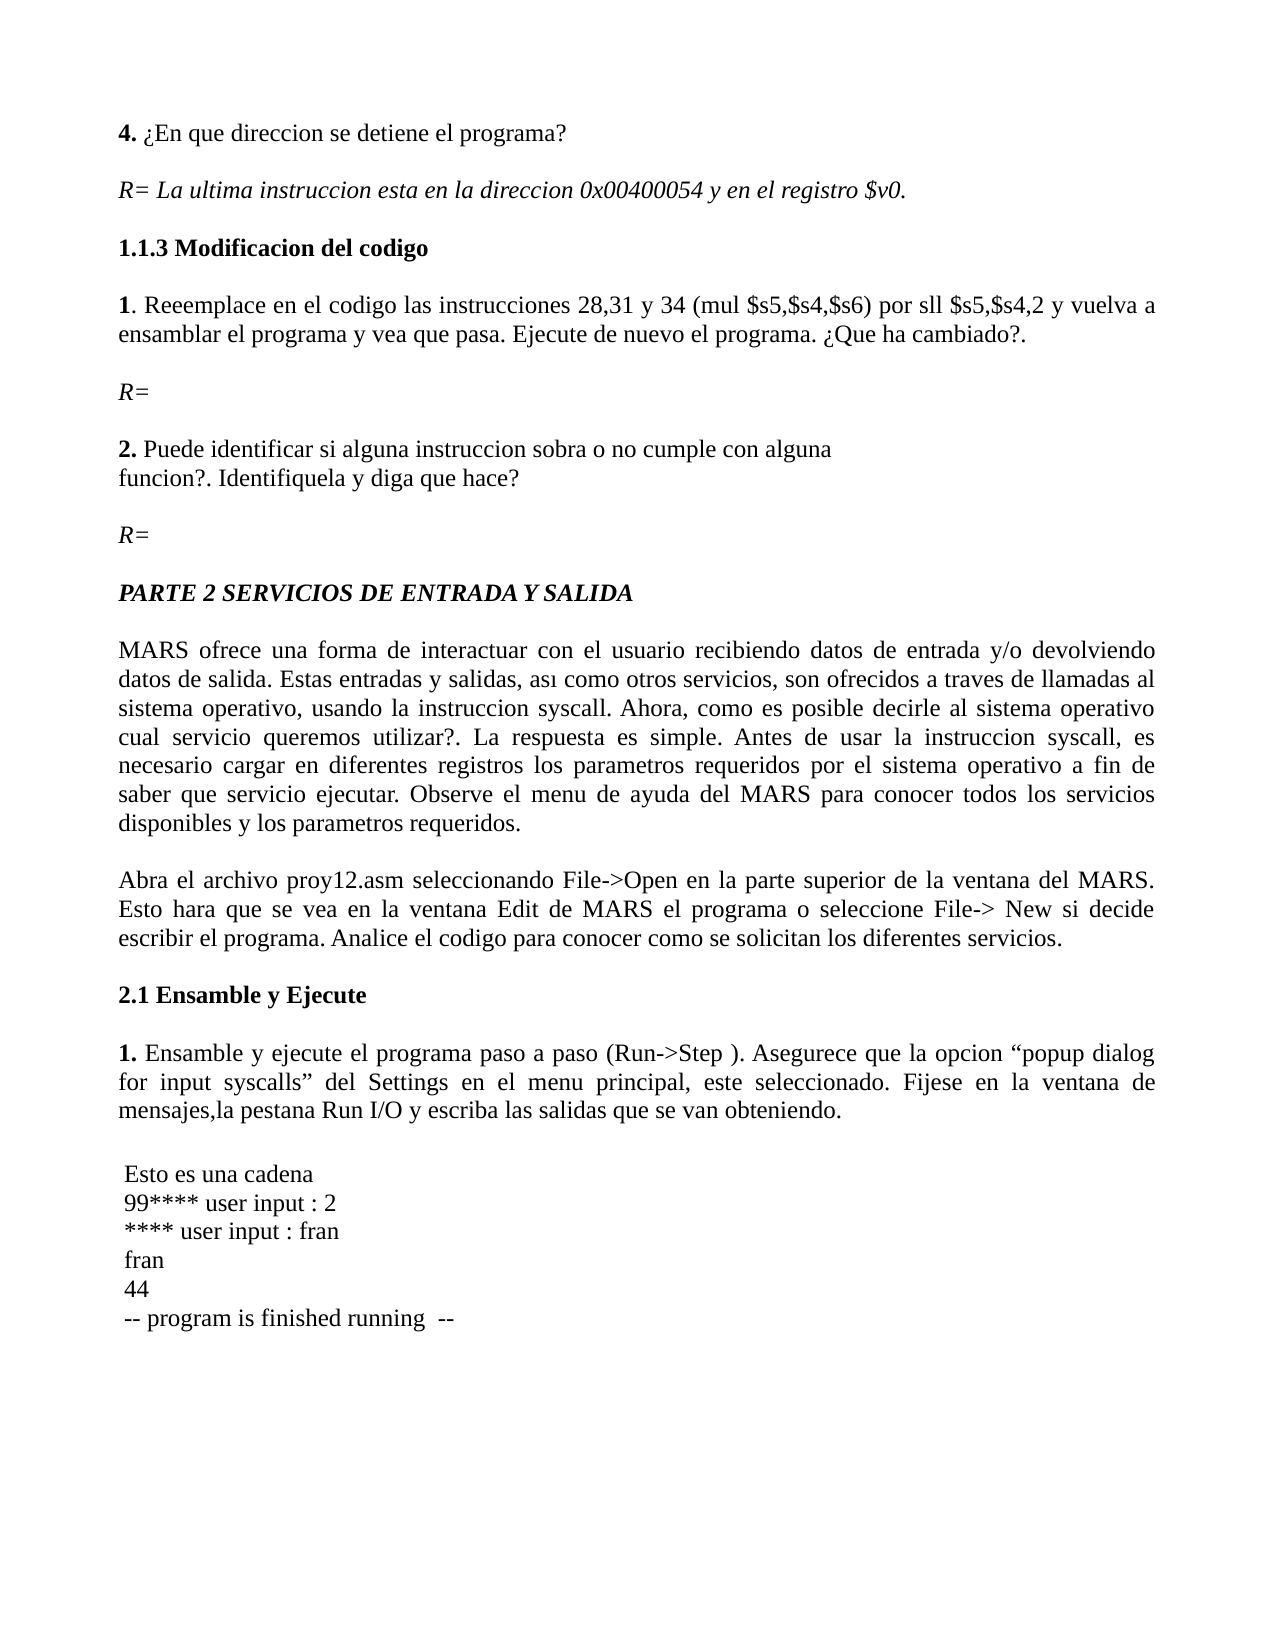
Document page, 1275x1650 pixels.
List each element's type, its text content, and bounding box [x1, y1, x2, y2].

text 1. Reeemplace en el codigo las instrucciones 28,31 y 34 (mul $s5,$s4,$s6) por sll $s5,$s4,2 y vuelva a ensamblar el programa y vea que pasa. Ejecute de nuevo el programa. ¿Que ha cambiado?. [118, 291, 1157, 348]
text 2.1 Ensamble y Ejecute [118, 981, 1157, 1009]
text 2. Puede identificar si alguna instruccion sobra o no cumple con alguna [118, 434, 1157, 463]
text 1.1.3 Modificacion del codigo [118, 233, 1157, 262]
text R= La ultima instruccion esta en la direccion 0x00400054 y en el registro $v0. [118, 176, 1157, 204]
text R= [118, 521, 1157, 549]
text 4. ¿En que direccion se detiene el programa? [118, 118, 1157, 147]
text funcion?. Identifiquela y diga que hace? [118, 463, 1157, 492]
table_header Esto es una cadena 99**** user input : 2 **** user input : fran fran 44 -- program is finished running -- [118, 1153, 484, 1337]
text R= [118, 377, 1157, 406]
text PARTE 2 SERVICIOS DE ENTRADA Y SALIDA [118, 578, 1157, 607]
text MARS ofrece una forma de interactuar con el usuario recibiendo datos de entrada y/o devolviendo datos de salida. Estas entradas y salidas, ası como otros servicios, son ofrecidos a traves de llamadas al sistema operativo, usando la instruccion syscall. Ahora, como es posible decirle al sistema operativo cual servicio queremos utilizar?. La respuesta es simple. Antes de usar la instruccion syscall, es necesario cargar en diferentes registros los parametros requeridos por el sistema operativo a fin de saber que servicio ejecutar. Observe el menu de ayuda del MARS para conocer todos los servicios disponibles y los parametros requeridos. [118, 636, 1157, 837]
text 1. Ensamble y ejecute el programa paso a paso (Run->Step ). Asegurece que la opcion “popup dialog for input syscalls” del Settings en el menu principal, este seleccionado. Fijese en la ventana de mensajes,la pestana Run I/O y escriba las salidas que se van obteniendo. [118, 1038, 1157, 1124]
text Abra el archivo proy12.asm seleccionando File->Open en la parte superior de la ventana del MARS. Esto hara que se vea en la ventana Edit de MARS el programa o seleccione File-> New si decide escribir el programa. Analice el codigo para conocer como se solicitan los diferentes servicios. [118, 866, 1157, 952]
